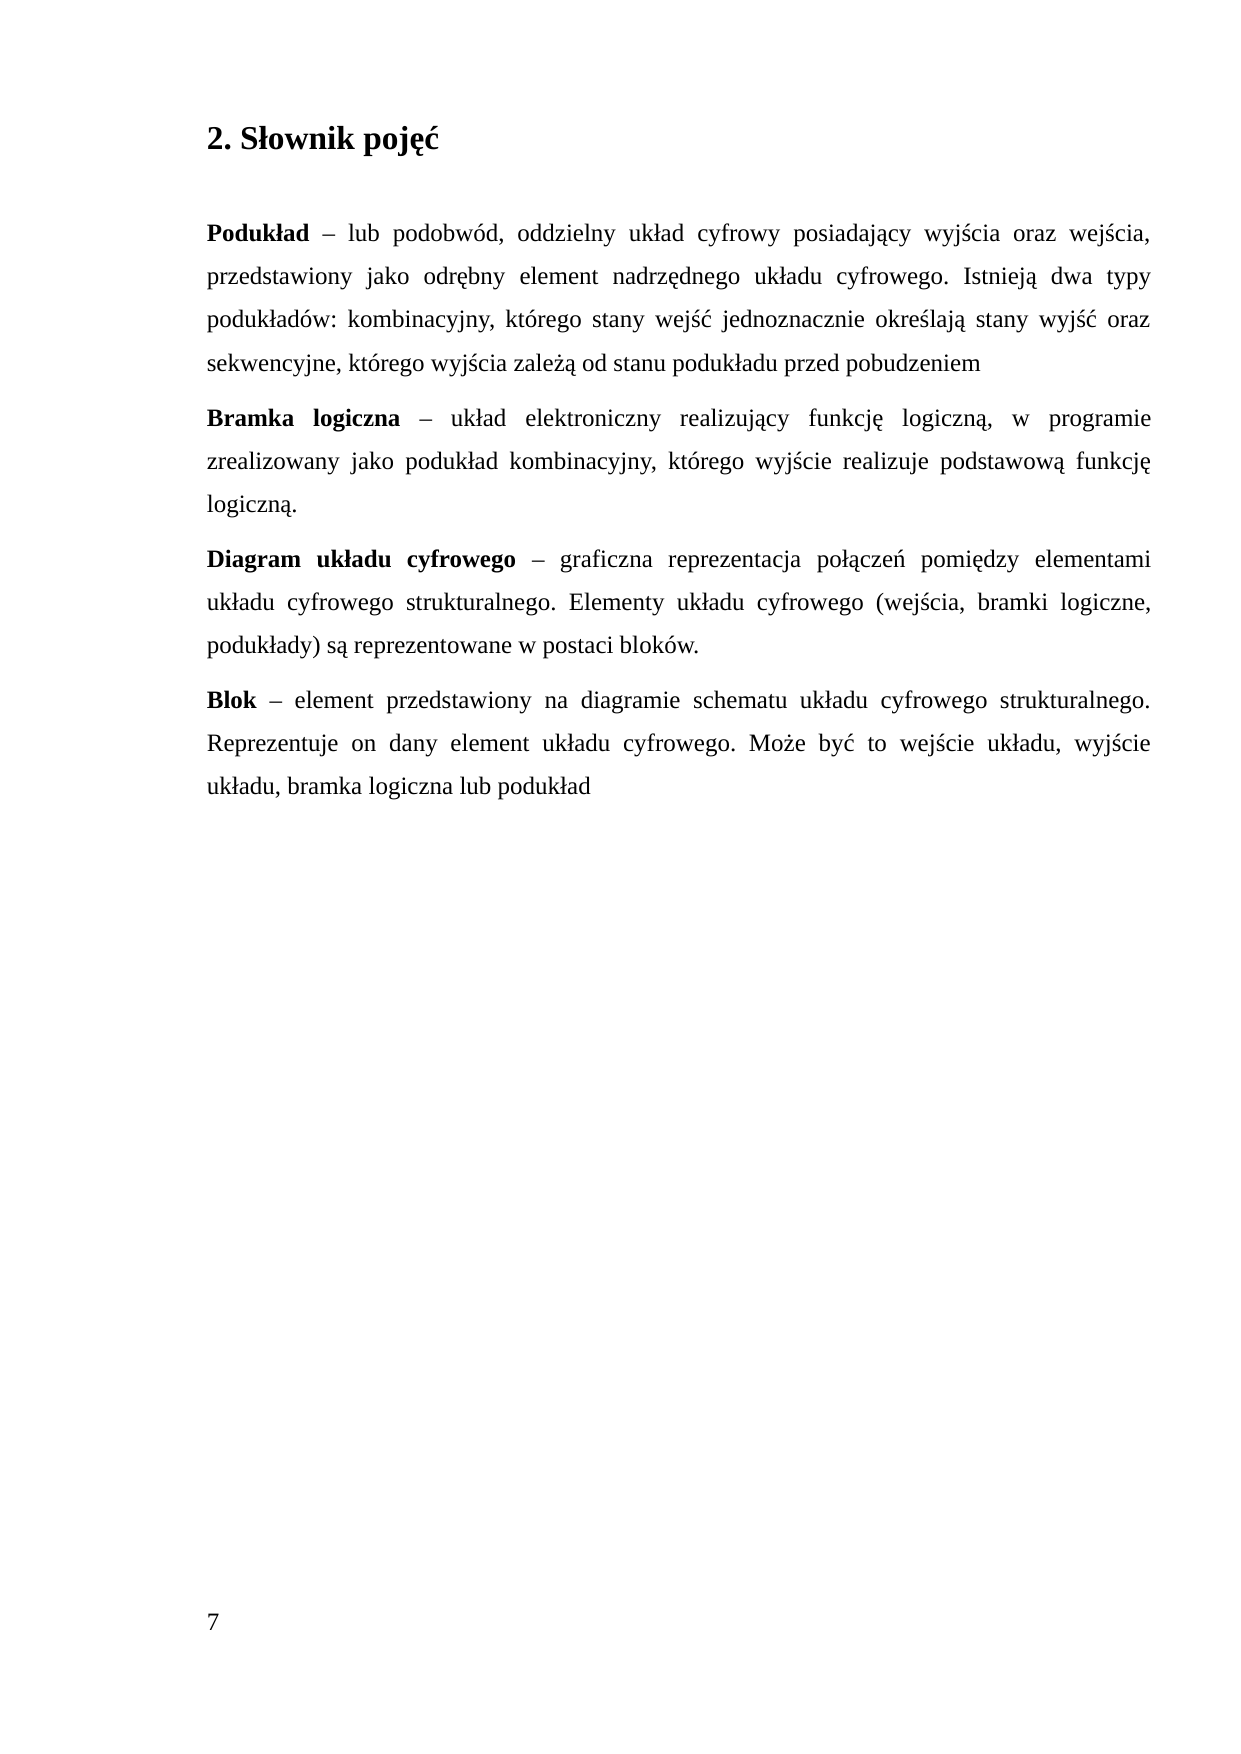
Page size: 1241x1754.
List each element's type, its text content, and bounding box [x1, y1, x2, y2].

text Diagram układu cyfrowego – graficzna reprezentacja połączeń pomiędzy elementami układu cyfrowego strukturalnego. Elementy układu cyfrowego (wejścia, bramki logiczne, podukłady) są reprezentowane w postaci bloków. [207, 544, 1152, 659]
text Blok – element przedstawiony na diagramie schematu układu cyfrowego strukturalnego. Reprezentuje on dany element układu cyfrowego. Może być to wejście układu, wyjście układu, bramka logiczna lub podukład [207, 685, 1152, 800]
text Podukład – lub podobwód, oddzielny układ cyfrowy posiadający wyjścia oraz wejścia, przedstawiony jako odrębny element nadrzędnego układu cyfrowego. Istnieją dwa typy podukładów: kombinacyjny, którego stany wejść jednoznacznie określają stany wyjść oraz sekwencyjne, którego wyjścia zależą od stanu podukładu przed pobudzeniem [207, 218, 1152, 376]
text 2. Słownik pojęć [207, 118, 1152, 156]
text Bramka logiczna – układ elektroniczny realizujący funkcję logiczną, w programie zrealizowany jako podukład kombinacyjny, którego wyjście realizuje podstawową funkcję logiczną. [207, 403, 1152, 518]
